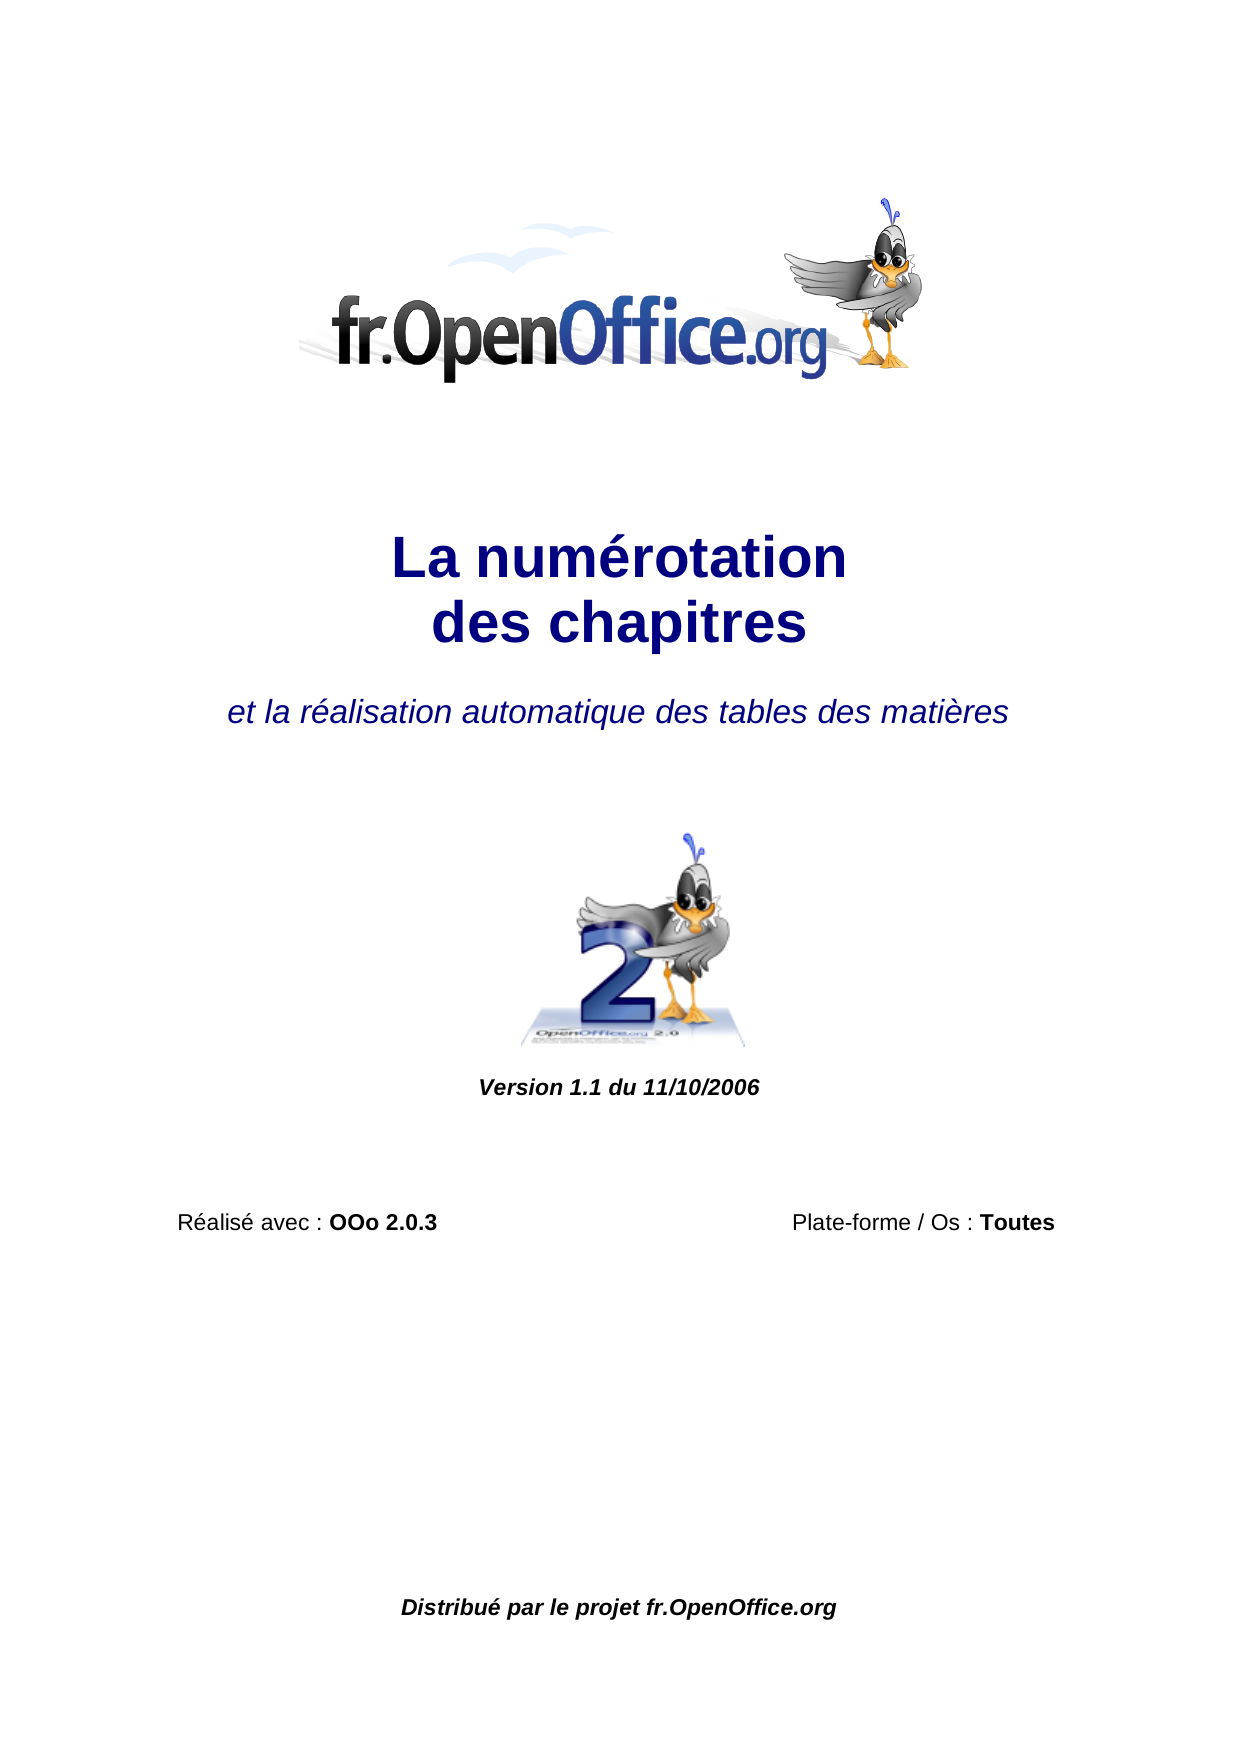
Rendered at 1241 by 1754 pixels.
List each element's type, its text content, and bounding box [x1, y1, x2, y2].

picture [298, 188, 942, 403]
title La numérotation des chapitres [118, 524, 1122, 655]
subtitle Distribué par le projet fr.OpenOffice.org [118, 1594, 1122, 1620]
subtitle et la réalisation automatique des tables des matières [118, 693, 1122, 730]
text Réalisé avec : OOo 2.0.3 Plate-forme / Os : Toutes [177, 1209, 1063, 1236]
picture [521, 823, 745, 1047]
subtitle Version 1.1 du 11/10/2006 [369, 1075, 871, 1101]
